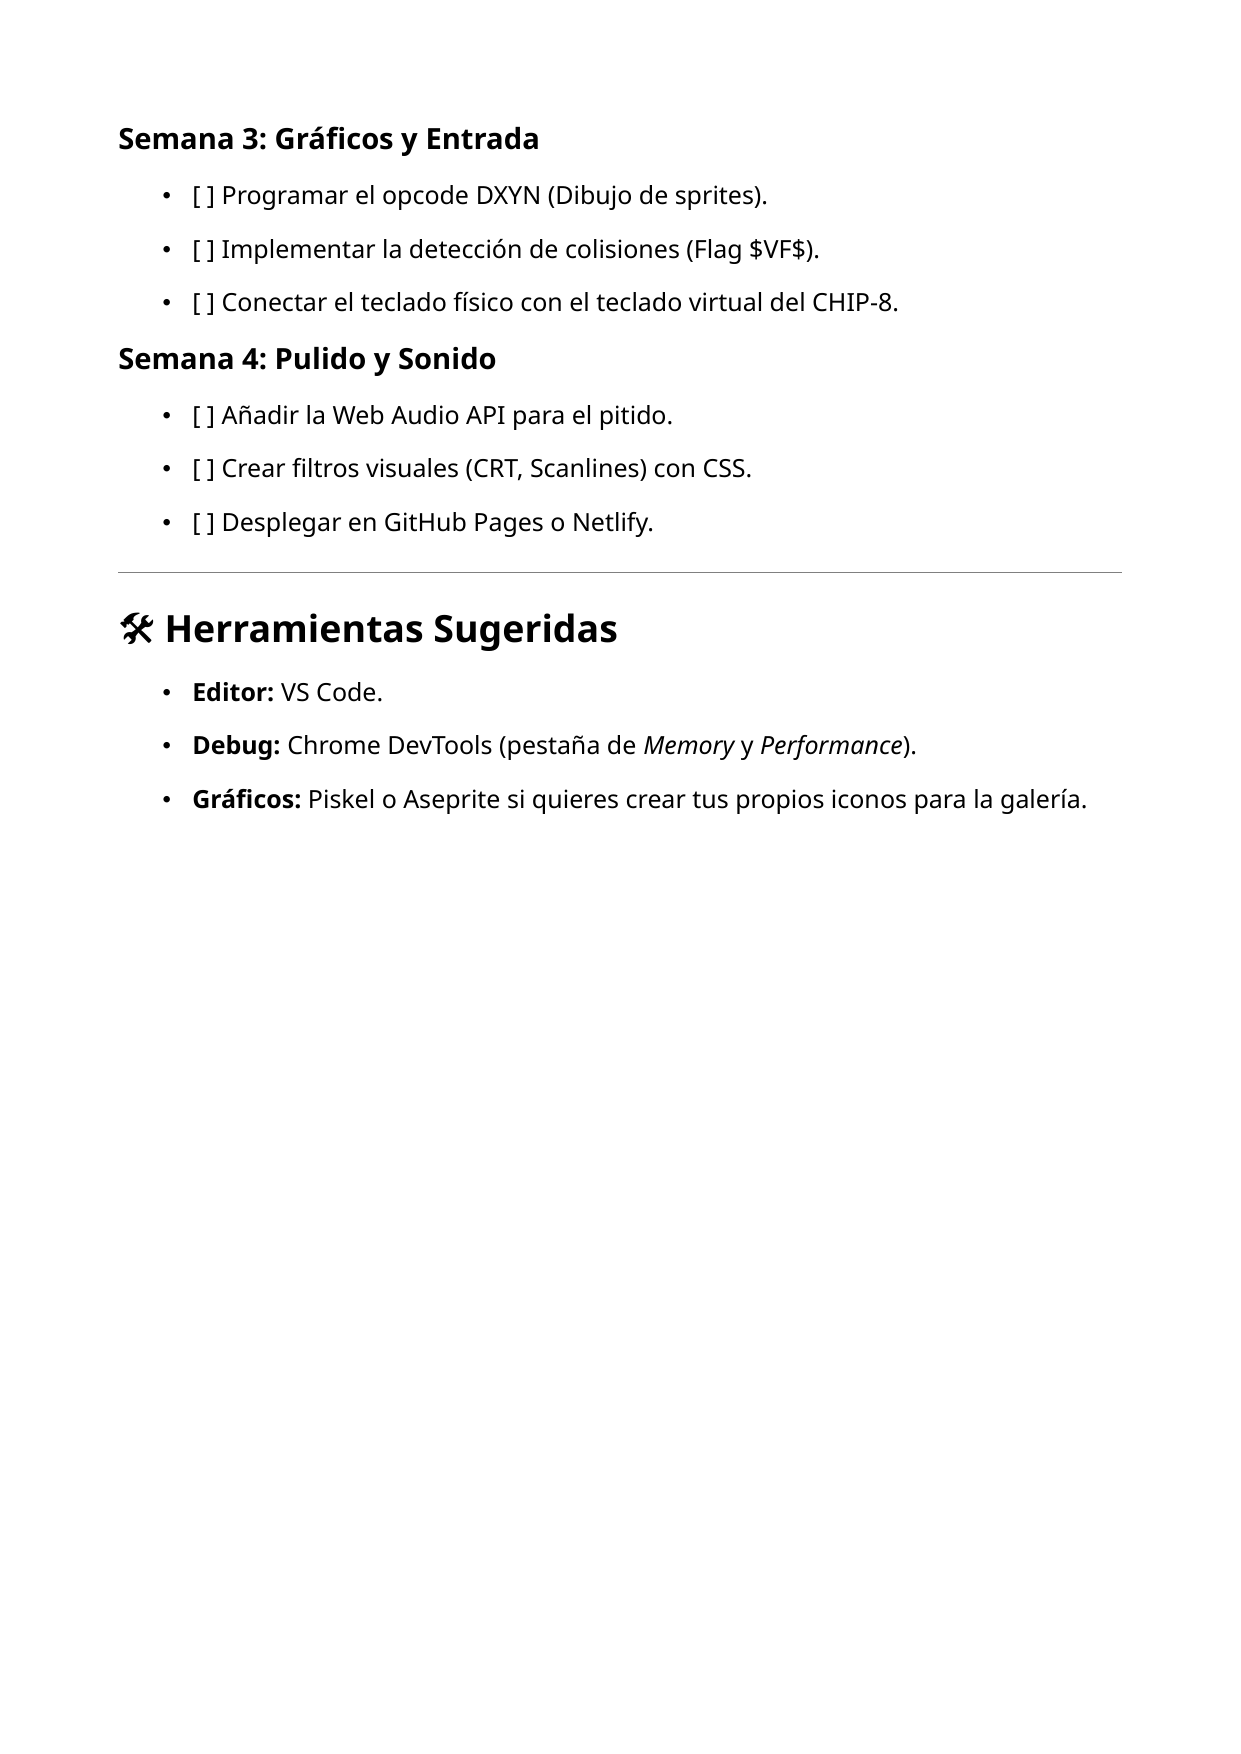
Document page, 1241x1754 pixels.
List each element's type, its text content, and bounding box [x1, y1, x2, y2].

list [ ] Implementar la detección de colisiones (Flag $VF$). [162, 231, 1122, 265]
list [ ] Crear filtros visuales (CRT, Scanlines) con CSS. [162, 451, 1122, 485]
list [ ] Añadir la Web Audio API para el pitido. [162, 398, 1122, 432]
subtitle Semana 3: Gráficos y Entrada [118, 118, 1122, 158]
list Gráficos: Piskel o Aseprite si quieres crear tus propios iconos para la galería. [162, 781, 1122, 815]
list [ ] Programar el opcode DXYN (Dibujo de sprites). [162, 178, 1122, 212]
list [ ] Desplegar en GitHub Pages o Netlify. [162, 504, 1122, 538]
list [ ] Conectar el teclado físico con el teclado virtual del CHIP-8. [162, 284, 1122, 319]
list Debug: Chrome DevTools (pestaña de Memory y Performance). [162, 728, 1122, 762]
subtitle 🛠️ Herramientas Sugeridas [118, 602, 1122, 653]
subtitle Semana 4: Pulido y Sonido [118, 338, 1122, 378]
list Editor: VS Code. [162, 675, 1122, 709]
